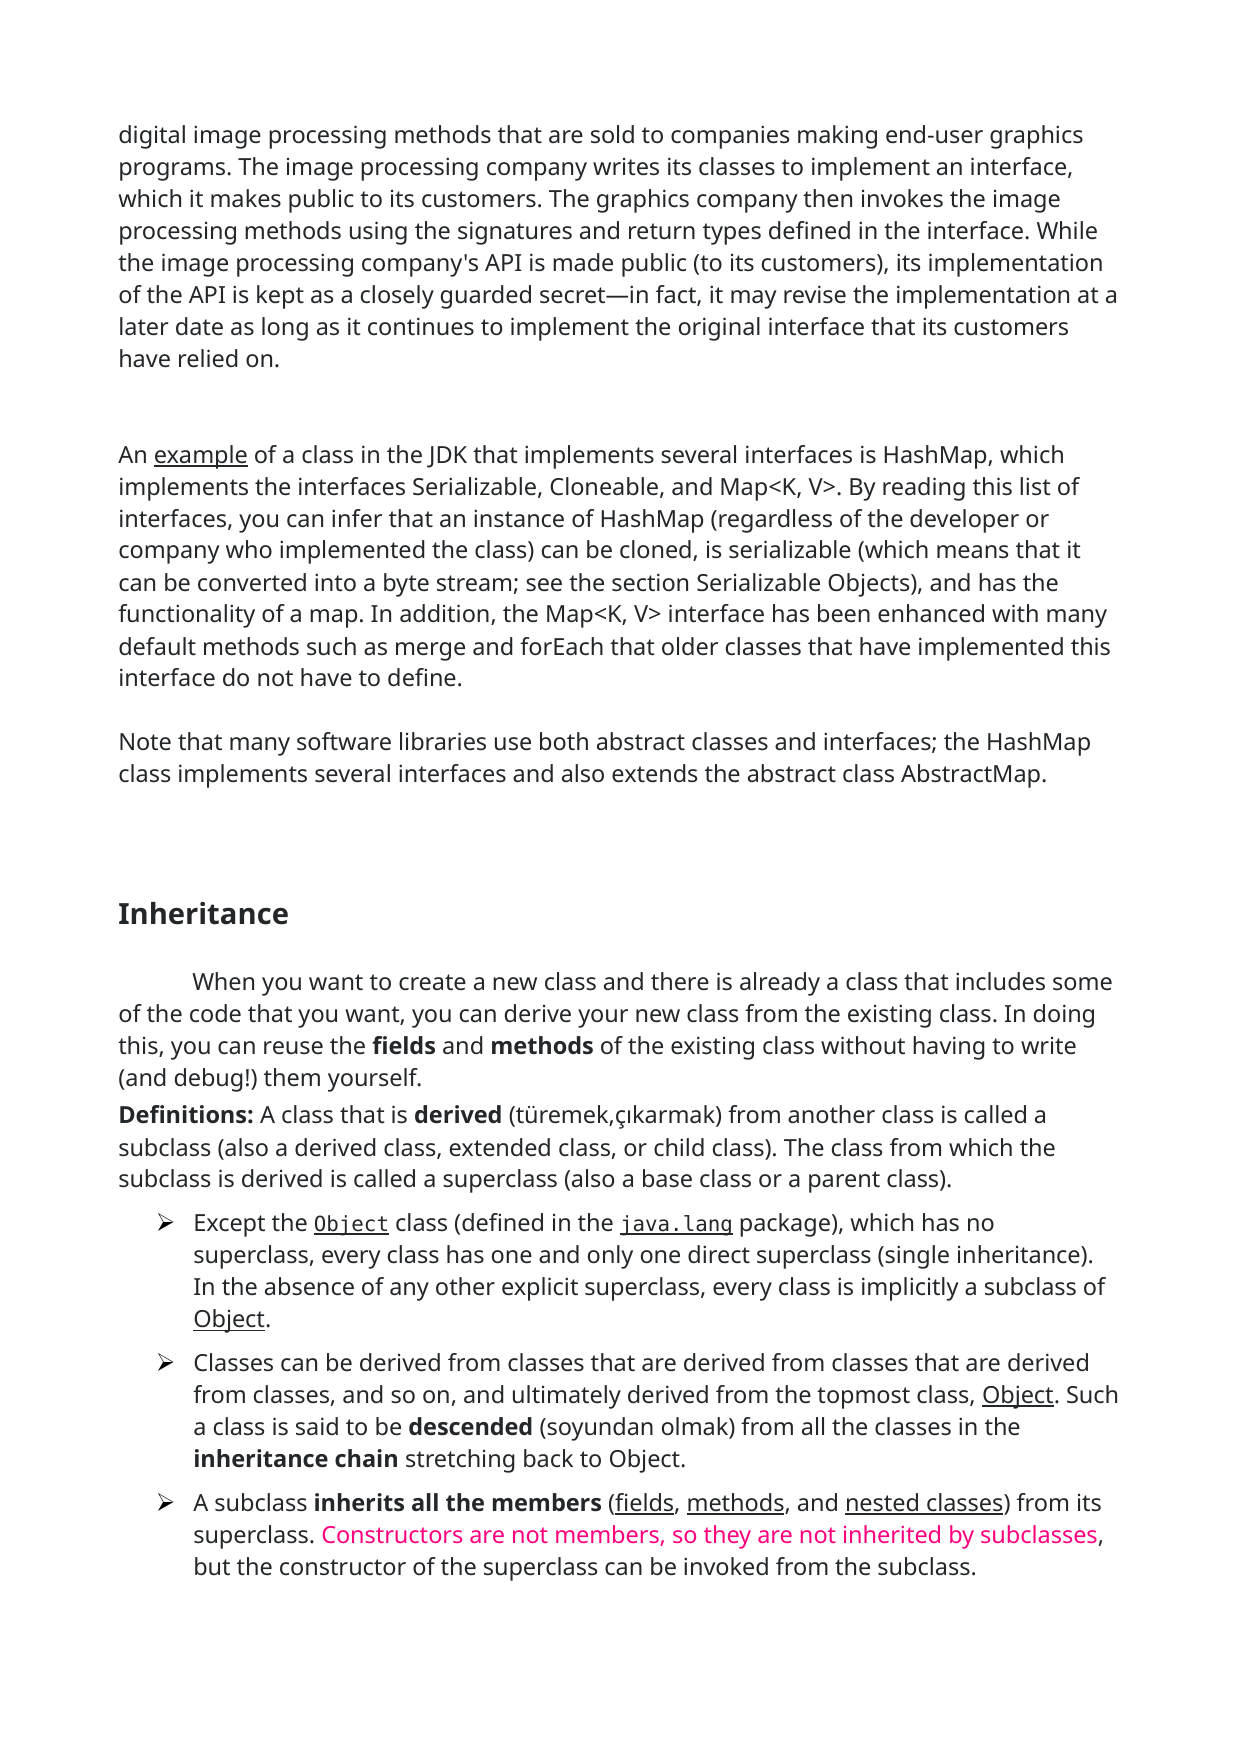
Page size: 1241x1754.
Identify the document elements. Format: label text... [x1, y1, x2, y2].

text An example of a class in the JDK that implements several interfaces is HashMap, which implements the interfaces Serializable, Cloneable, and Map<K, V>. By reading this list of interfaces, you can infer that an instance of HashMap (regardless of the developer or company who implemented the class) can be cloned, is serializable (which means that it can be converted into a byte stream; see the section Serializable Objects), and has the functionality of a map. In addition, the Map<K, V> interface has been enhanced with many default methods such as merge and forEach that older classes that have implemented this interface do not have to define. [118, 438, 1122, 694]
text digital image processing methods that are sold to companies making end-user graphics programs. The image processing company writes its classes to implement an interface, which it makes public to its customers. The graphics company then invokes the image processing methods using the signatures and return types defined in the interface. While the image processing company's API is made public (to its customers), its implementation of the API is kept as a closely guarded secret—in fact, it may revise the implementation at a later date as long as it continues to implement the original interface that its customers have relied on. [118, 118, 1122, 374]
text Note that many software libraries use both abstract classes and interfaces; the HashMap class implements several interfaces and also extends the abstract class AbstractMap. [118, 726, 1122, 790]
list A subclass inherits all the members (fields, methods, and nested classes) from its superclass. Constructors are not members, so they are not inherited by subclasses, but the constructor of the superclass can be invoked from the subclass. [156, 1486, 1122, 1582]
text Inheritance [118, 893, 1122, 933]
text When you want to create a new class and there is already a class that includes some of the code that you want, you can derive your new class from the existing class. In doing this, you can reuse the fields and methods of the existing class without having to write (and debug!) them yourself. [118, 965, 1122, 1093]
list Classes can be derived from classes that are derived from classes that are derived from classes, and so on, and ultimately derived from the topmost class, Object. Such a class is said to be descended (soyundan olmak) from all the classes in the inheritance chain stretching back to Object. [156, 1346, 1122, 1474]
list Except the Object class (defined in the java.lang package), which has no superclass, every class has one and only one direct superclass (single inheritance). In the absence of any other explicit superclass, every class is implicitly a subclass of Object. [156, 1207, 1122, 1334]
text Definitions: A class that is derived (türemek,çıkarmak) from another class is called a subclass (also a derived class, extended class, or child class). The class from which the subclass is derived is called a superclass (also a base class or a parent class). [118, 1099, 1122, 1195]
